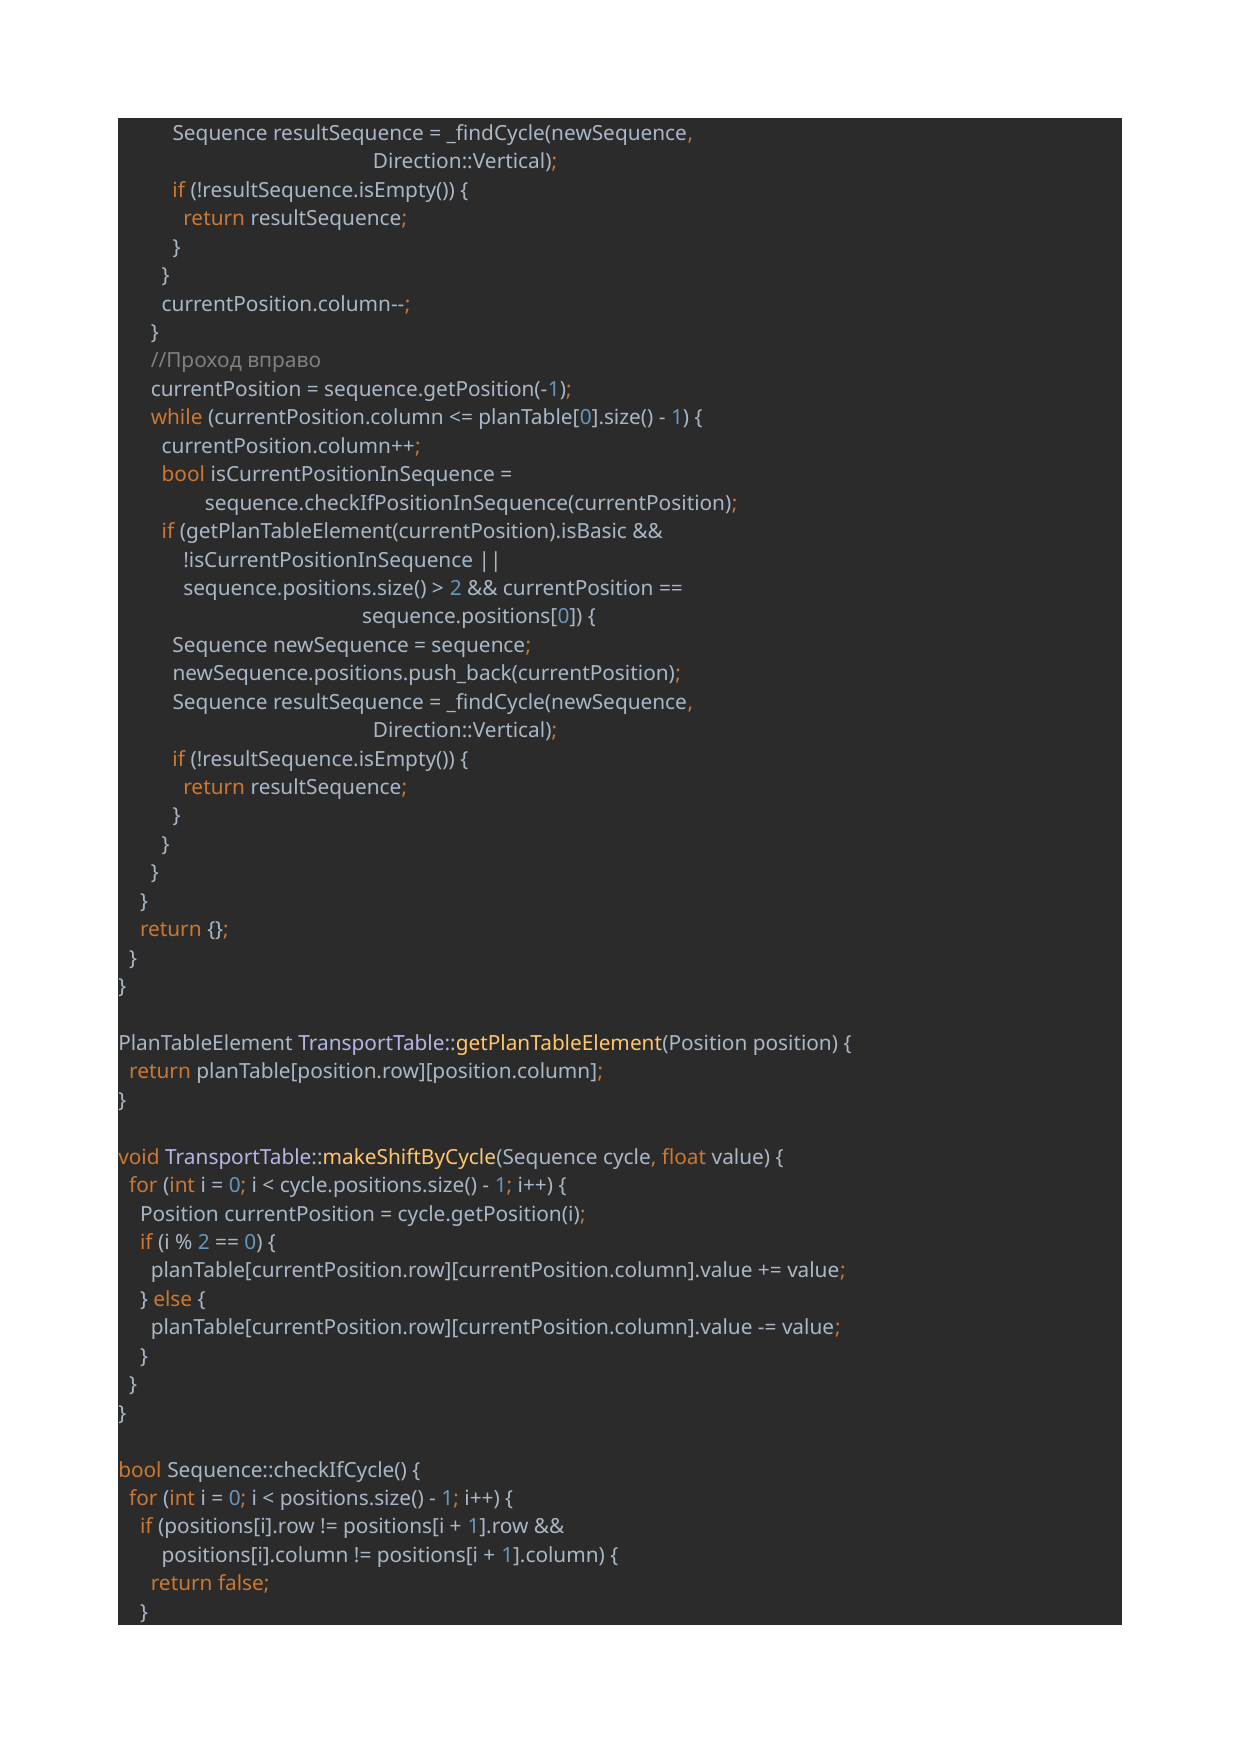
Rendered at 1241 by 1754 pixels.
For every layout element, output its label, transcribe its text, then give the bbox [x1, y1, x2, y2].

text Sequence resultSequence = _findCycle(newSequence, Direction::Vertical); if (!resultSequence.isEmpty()) { return resultSequence; } } currentPosition.column--; } //Проход вправо currentPosition = sequence.getPosition(-1); while (currentPosition.column <= planTable[0].size() - 1) { currentPosition.column++; bool isCurrentPositionInSequence = sequence.checkIfPositionInSequence(currentPosition); if (getPlanTableElement(currentPosition).isBasic && !isCurrentPositionInSequence || sequence.positions.size() > 2 && currentPosition == sequence.positions[0]) { Sequence newSequence = sequence; newSequence.positions.push_back(currentPosition); Sequence resultSequence = _findCycle(newSequence, Direction::Vertical); if (!resultSequence.isEmpty()) { return resultSequence; } } } } return {}; } } PlanTableElement TransportTable::getPlanTableElement(Position position) { return planTable[position.row][position.column]; } void TransportTable::makeShiftByCycle(Sequence cycle, float value) { for (int i = 0; i < cycle.positions.size() - 1; i++) { Position currentPosition = cycle.getPosition(i); if (i % 2 == 0) { planTable[currentPosition.row][currentPosition.column].value += value; } else { planTable[currentPosition.row][currentPosition.column].value -= value; } } } bool Sequence::checkIfCycle() { for (int i = 0; i < positions.size() - 1; i++) { if (positions[i].row != positions[i + 1].row && positions[i].column != positions[i + 1].column) { return false; } [118, 118, 1122, 1625]
